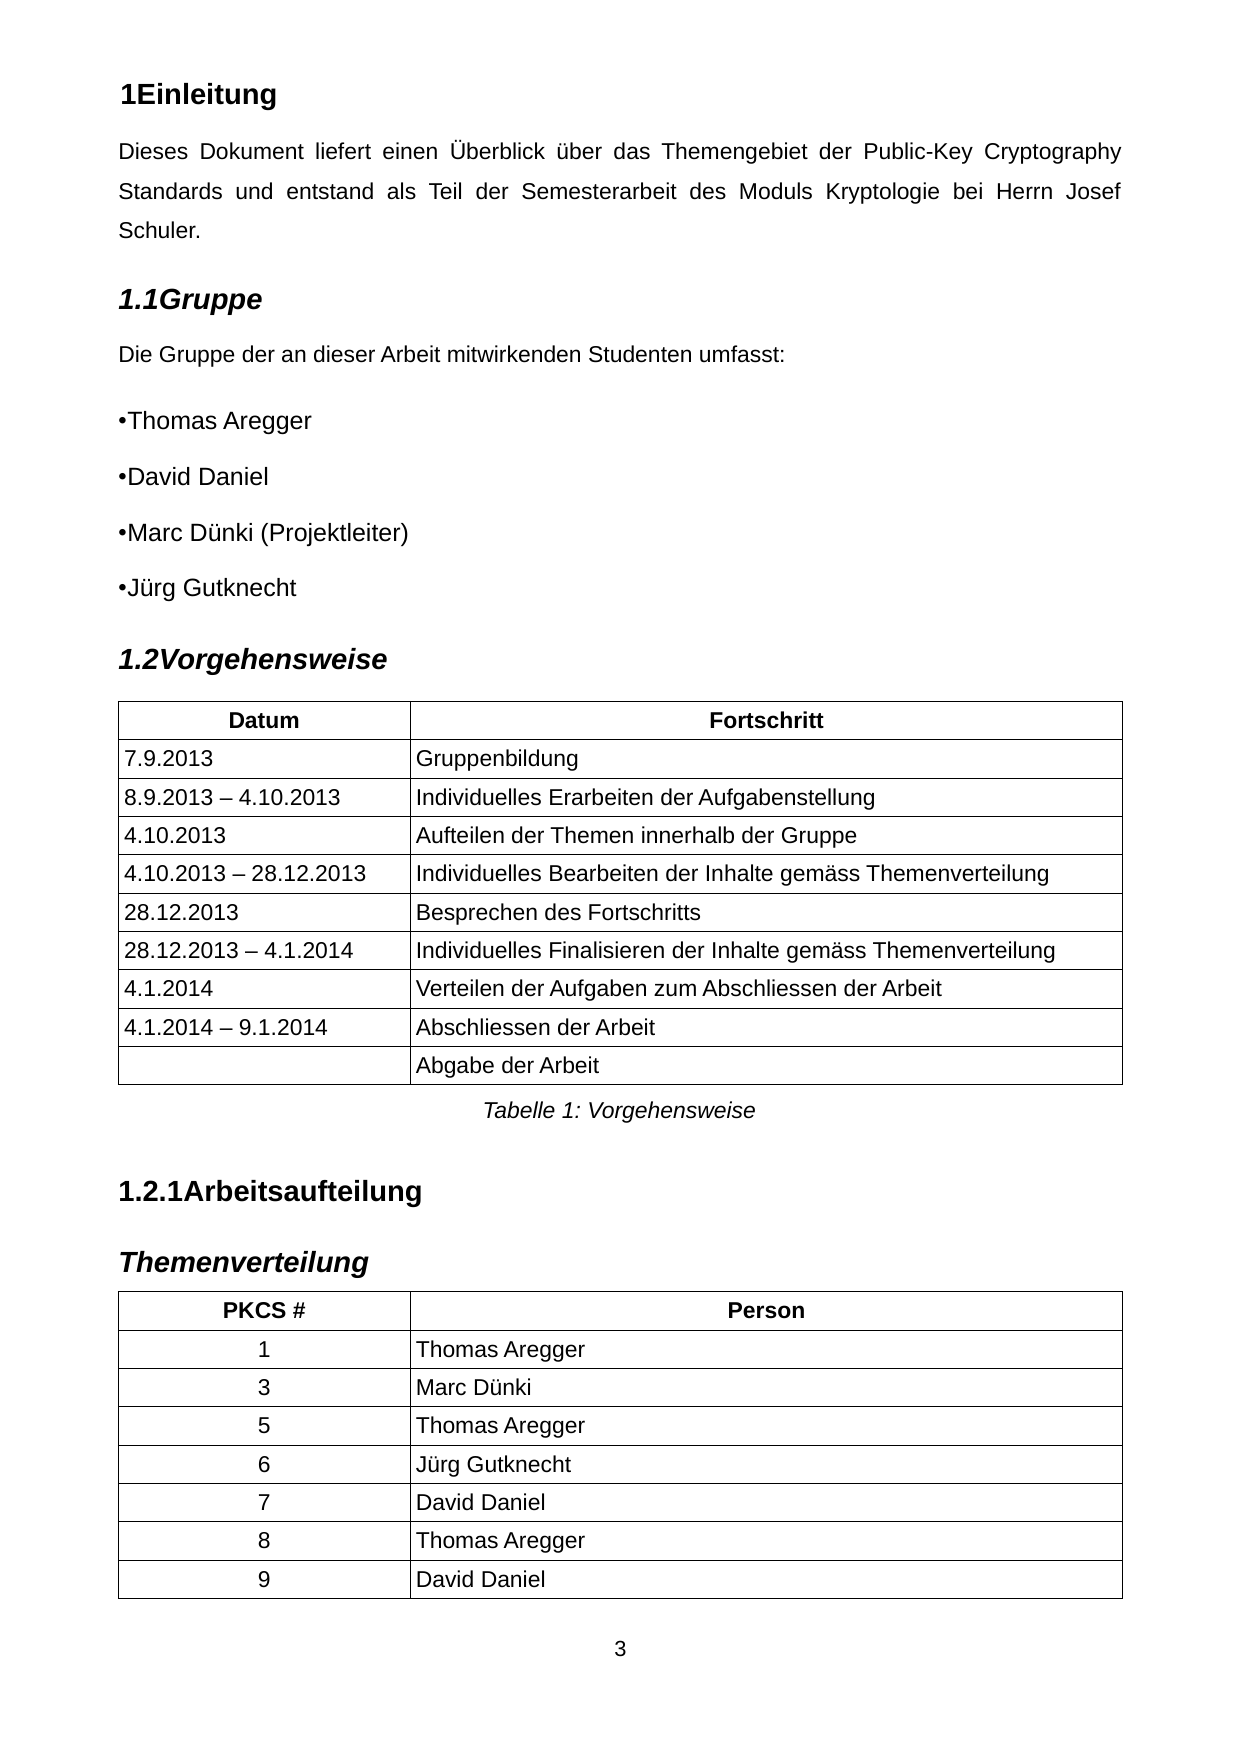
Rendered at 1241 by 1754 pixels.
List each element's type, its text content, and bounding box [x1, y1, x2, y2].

table_cell 6 [119, 1446, 410, 1483]
table_cell Verteilen der Aufgaben zum Abschliessen der Arbeit [411, 970, 1122, 1007]
list Marc Dünki (Projektleiter) [118, 518, 1122, 547]
subtitle Einleitung [118, 75, 1122, 113]
subtitle Arbeitsaufteilung [118, 1174, 1122, 1208]
table_cell Aufteilen der Themen innerhalb der Gruppe [411, 817, 1122, 854]
table_header Datum [119, 702, 410, 739]
table_cell Abschliessen der Arbeit [411, 1009, 1122, 1046]
table_cell 9 [119, 1561, 410, 1598]
table_cell 7.9.2013 [119, 740, 410, 777]
table_cell 4.1.2014 – 9.1.2014 [119, 1009, 410, 1046]
table_cell 28.12.2013 [119, 894, 410, 931]
table_cell 28.12.2013 – 4.1.2014 [119, 932, 410, 969]
table_cell [119, 1047, 410, 1084]
table_cell David Daniel [411, 1484, 1122, 1521]
table_cell Individuelles Bearbeiten der Inhalte gemäss Themenverteilung [411, 855, 1122, 892]
table_cell David Daniel [411, 1561, 1122, 1598]
table_cell 7 [119, 1484, 410, 1521]
list Jürg Gutknecht [118, 573, 1122, 602]
text Die Gruppe der an dieser Arbeit mitwirkenden Studenten umfasst: [118, 341, 1122, 368]
subtitle Gruppe [118, 282, 1122, 316]
table_cell Thomas Aregger [411, 1522, 1122, 1559]
table_cell Marc Dünki [411, 1369, 1122, 1406]
table_cell 1 [119, 1331, 410, 1368]
table_cell Individuelles Finalisieren der Inhalte gemäss Themenverteilung [411, 932, 1122, 969]
list Thomas Aregger [118, 406, 1122, 435]
table_cell Jürg Gutknecht [411, 1446, 1122, 1483]
table_header Person [411, 1292, 1122, 1329]
table_cell Thomas Aregger [411, 1407, 1122, 1444]
subtitle Themenverteilung [118, 1245, 1122, 1279]
table_cell 8 [119, 1522, 410, 1559]
list David Daniel [118, 462, 1122, 491]
table_cell 4.1.2014 [119, 970, 410, 1007]
table_cell Abgabe der Arbeit [411, 1047, 1122, 1084]
table_cell 8.9.2013 – 4.10.2013 [119, 779, 410, 816]
table_cell Thomas Aregger [411, 1331, 1122, 1368]
text Tabelle 1: Vorgehensweise [118, 1097, 1122, 1123]
table_cell Gruppenbildung [411, 740, 1122, 777]
table_cell Individuelles Erarbeiten der Aufgabenstellung [411, 779, 1122, 816]
subtitle Vorgehensweise [118, 642, 1122, 675]
table_cell 4.10.2013 [119, 817, 410, 854]
table_cell 5 [119, 1407, 410, 1444]
table_cell 4.10.2013 – 28.12.2013 [119, 855, 410, 892]
text Dieses Dokument liefert einen Überblick über das Themengebiet der Public-Key Cryptography Standards und entstand als Teil der Semesterarbeit des Moduls Kryptologie bei Herrn Josef Schuler. [118, 138, 1122, 243]
table_cell 3 [119, 1369, 410, 1406]
table_cell Besprechen des Fortschritts [411, 894, 1122, 931]
table_header PKCS # [119, 1292, 410, 1329]
table_header Fortschritt [411, 702, 1122, 739]
